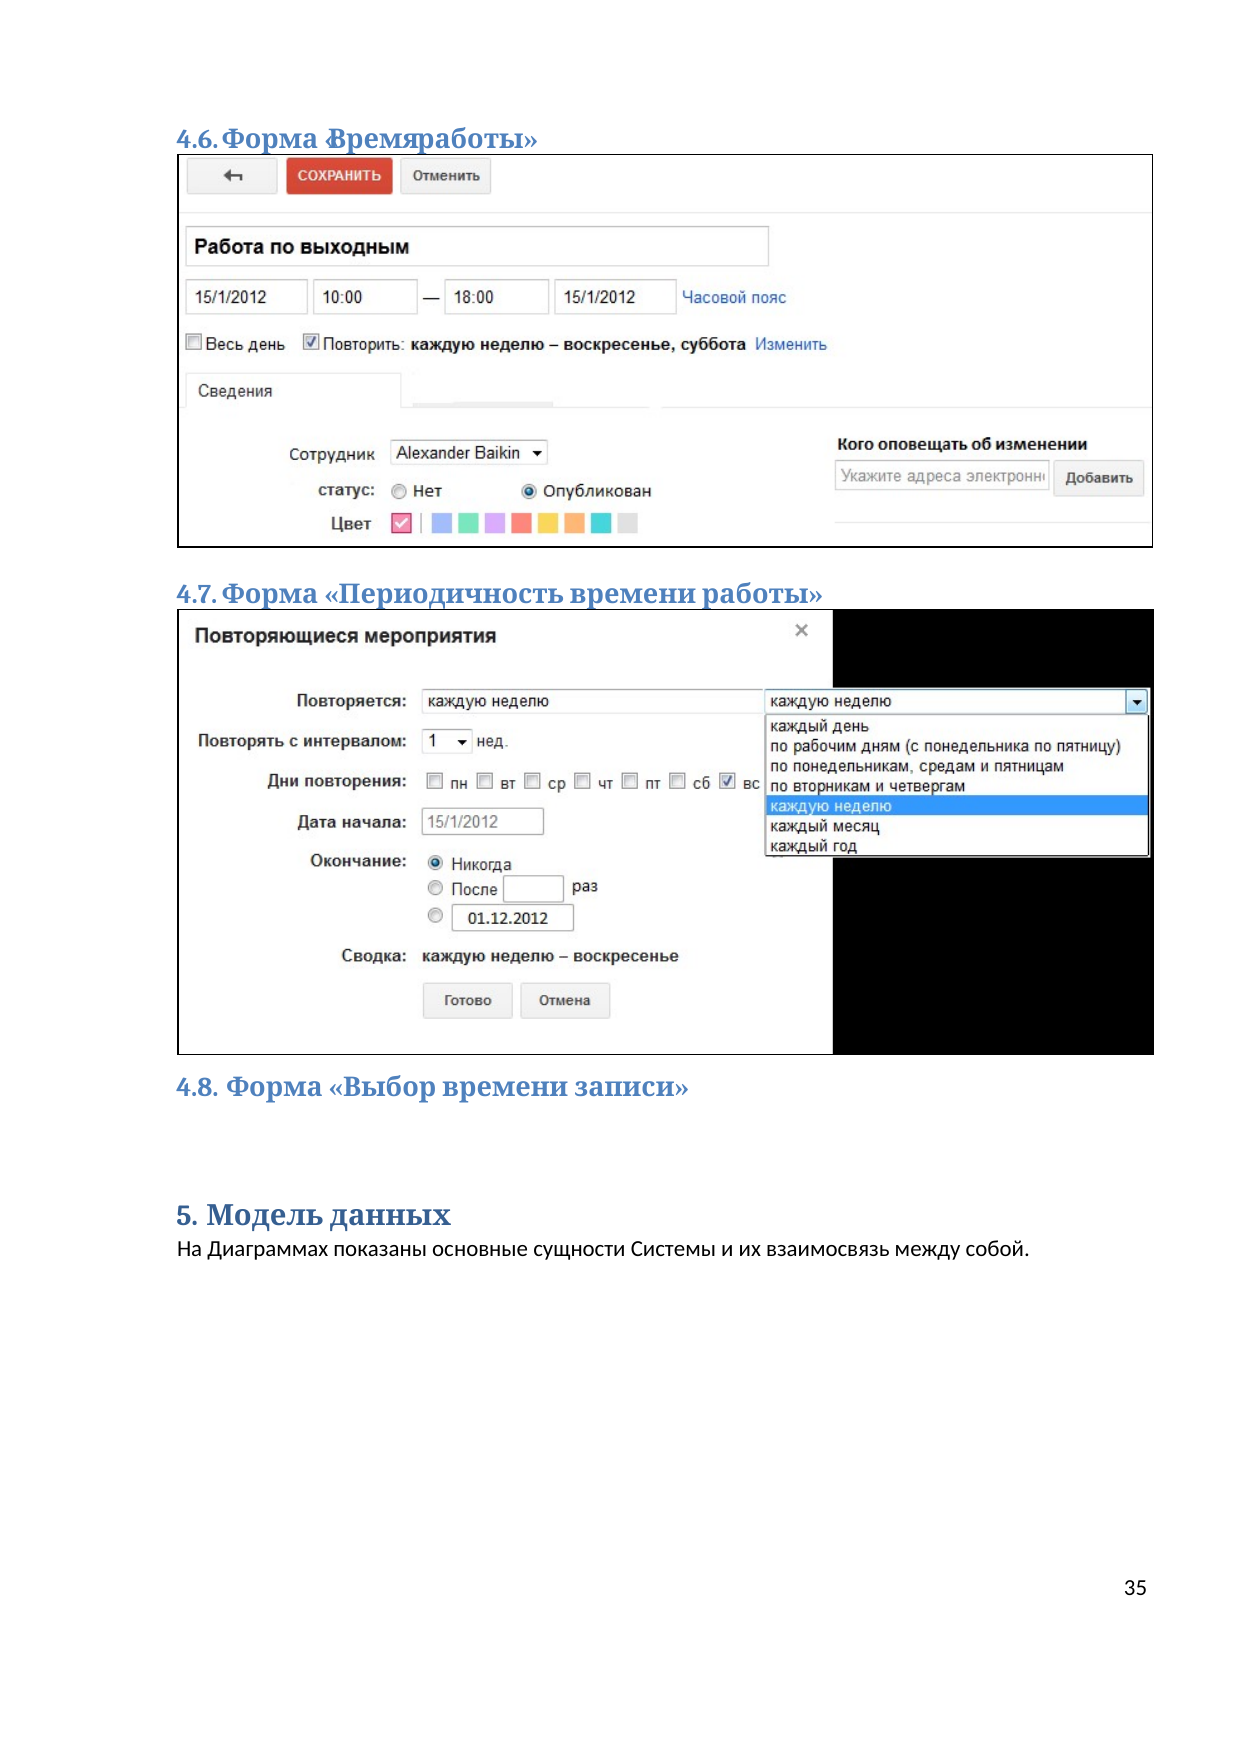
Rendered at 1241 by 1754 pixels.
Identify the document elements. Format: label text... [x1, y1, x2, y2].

subtitle 5. Модель данных [176, 1197, 1152, 1232]
picture [179, 610, 1153, 1054]
subtitle 4.8. Форма «Выбор времени записи» [176, 1071, 1152, 1103]
picture [179, 155, 1152, 546]
text На Диаграммах показаны основные сущности Системы и их взаимосвязь между собой. [177, 1234, 1152, 1263]
